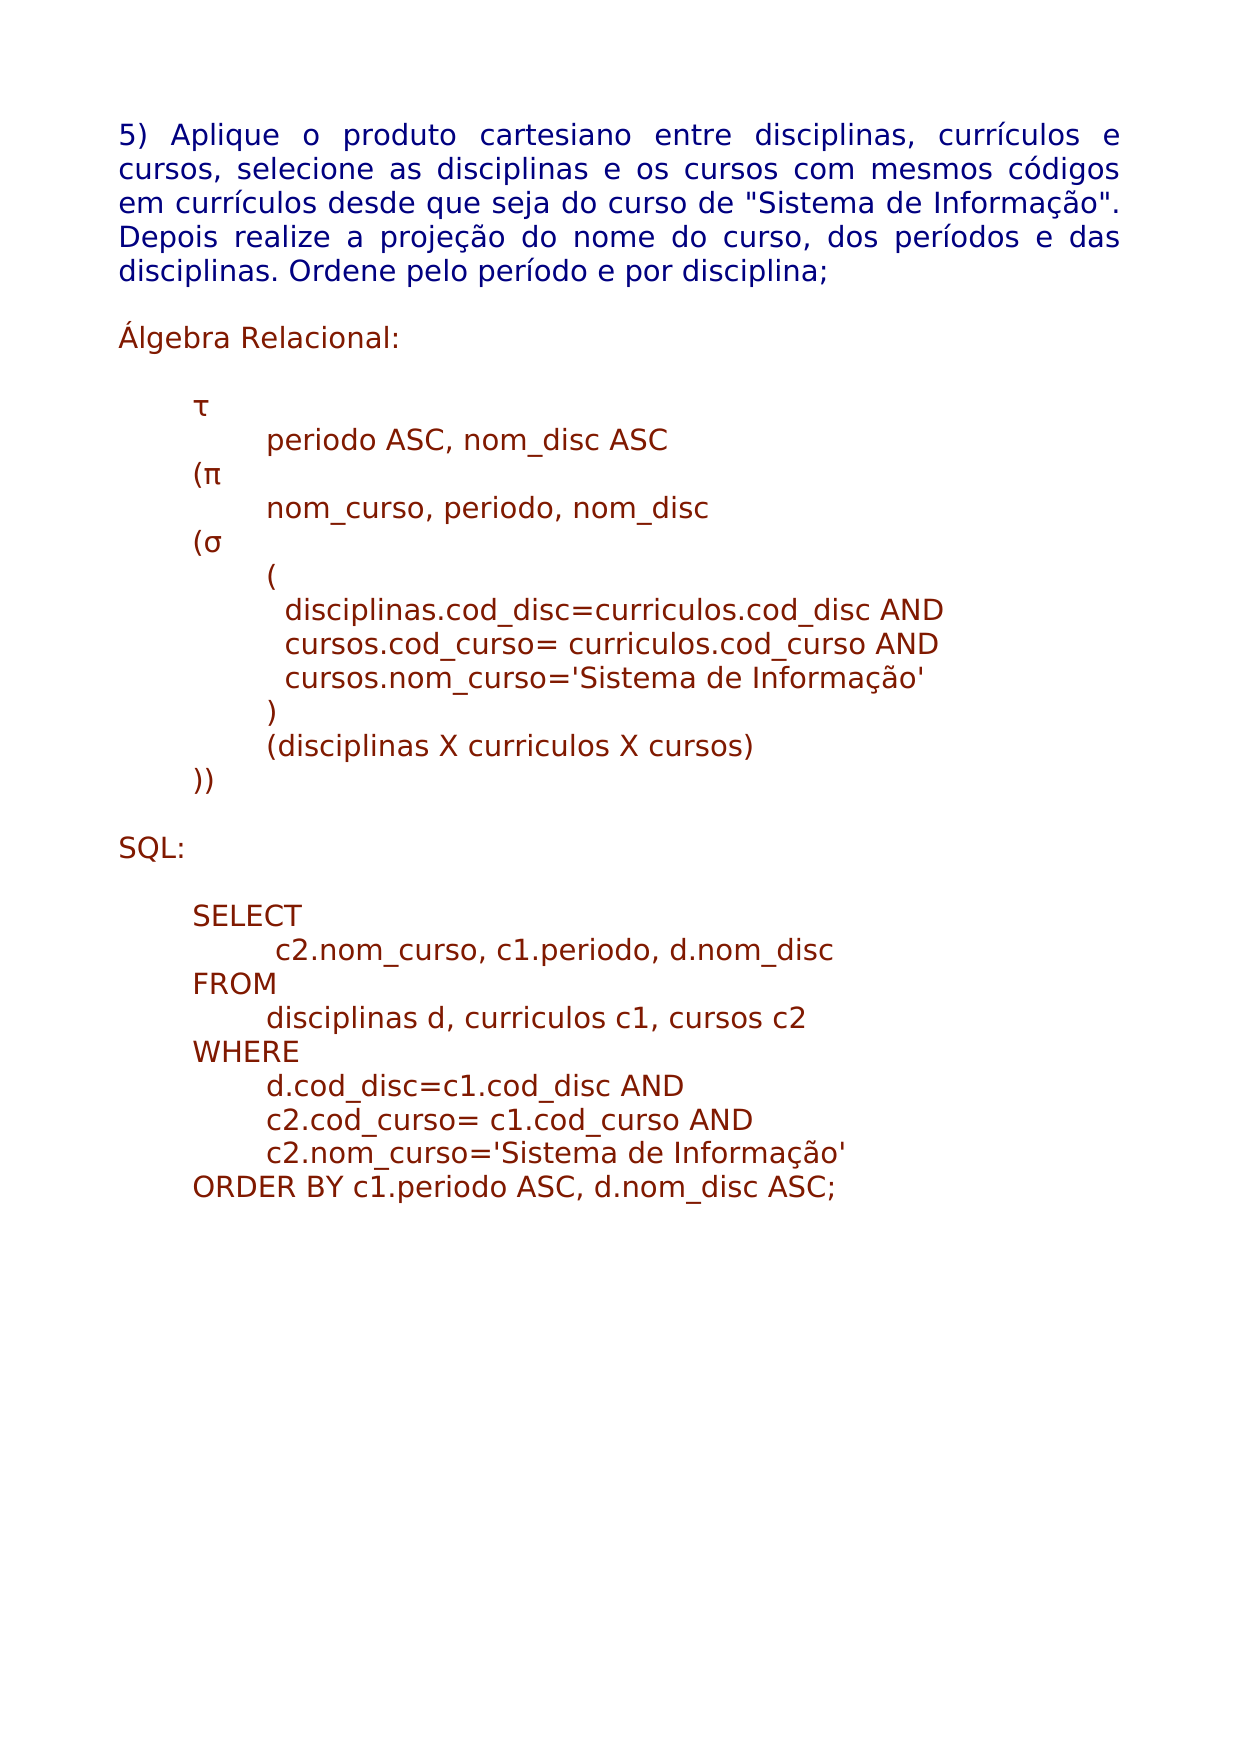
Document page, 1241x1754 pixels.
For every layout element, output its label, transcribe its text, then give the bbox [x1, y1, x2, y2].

text disciplinas.cod_disc=curriculos.cod_disc AND [118, 593, 1122, 627]
text cursos.nom_curso='Sistema de Informação' [118, 661, 1122, 695]
text SQL: [118, 831, 1122, 865]
text d.cod_disc=c1.cod_disc AND [118, 1069, 1122, 1103]
text disciplinas d, curriculos c1, cursos c2 [118, 1001, 1122, 1035]
text ) [118, 695, 1122, 729]
text )) [118, 763, 1122, 797]
text c2.nom_curso, c1.periodo, d.nom_disc [118, 933, 1122, 967]
text Álgebra Relacional: [118, 322, 1122, 356]
text (disciplinas X curriculos X cursos) [118, 729, 1122, 763]
text cursos.cod_curso= curriculos.cod_curso AND [118, 627, 1122, 661]
text FROM [118, 967, 1122, 1001]
text c2.nom_curso='Sistema de Informação' [118, 1137, 1122, 1171]
text periodo ASC, nom_disc ASC [118, 424, 1122, 458]
text nom_curso, periodo, nom_disc [118, 492, 1122, 526]
text c2.cod_curso= c1.cod_curso AND [118, 1103, 1122, 1137]
text (σ [118, 526, 1122, 559]
text ( [118, 559, 1122, 593]
text WHERE [118, 1035, 1122, 1069]
text ORDER BY c1.periodo ASC, d.nom_disc ASC; [118, 1171, 1122, 1205]
text (π [118, 458, 1122, 492]
text 5) Aplique o produto cartesiano entre disciplinas, currículos e cursos, selecione as disciplinas e os cursos com mesmos códigos em currículos desde que seja do curso de "Sistema de Informação". Depois realize a projeção do nome do curso, dos períodos e das disciplinas. Ordene pelo período e por disciplina; [118, 118, 1122, 288]
text SELECT [118, 899, 1122, 933]
text τ [118, 390, 1122, 424]
